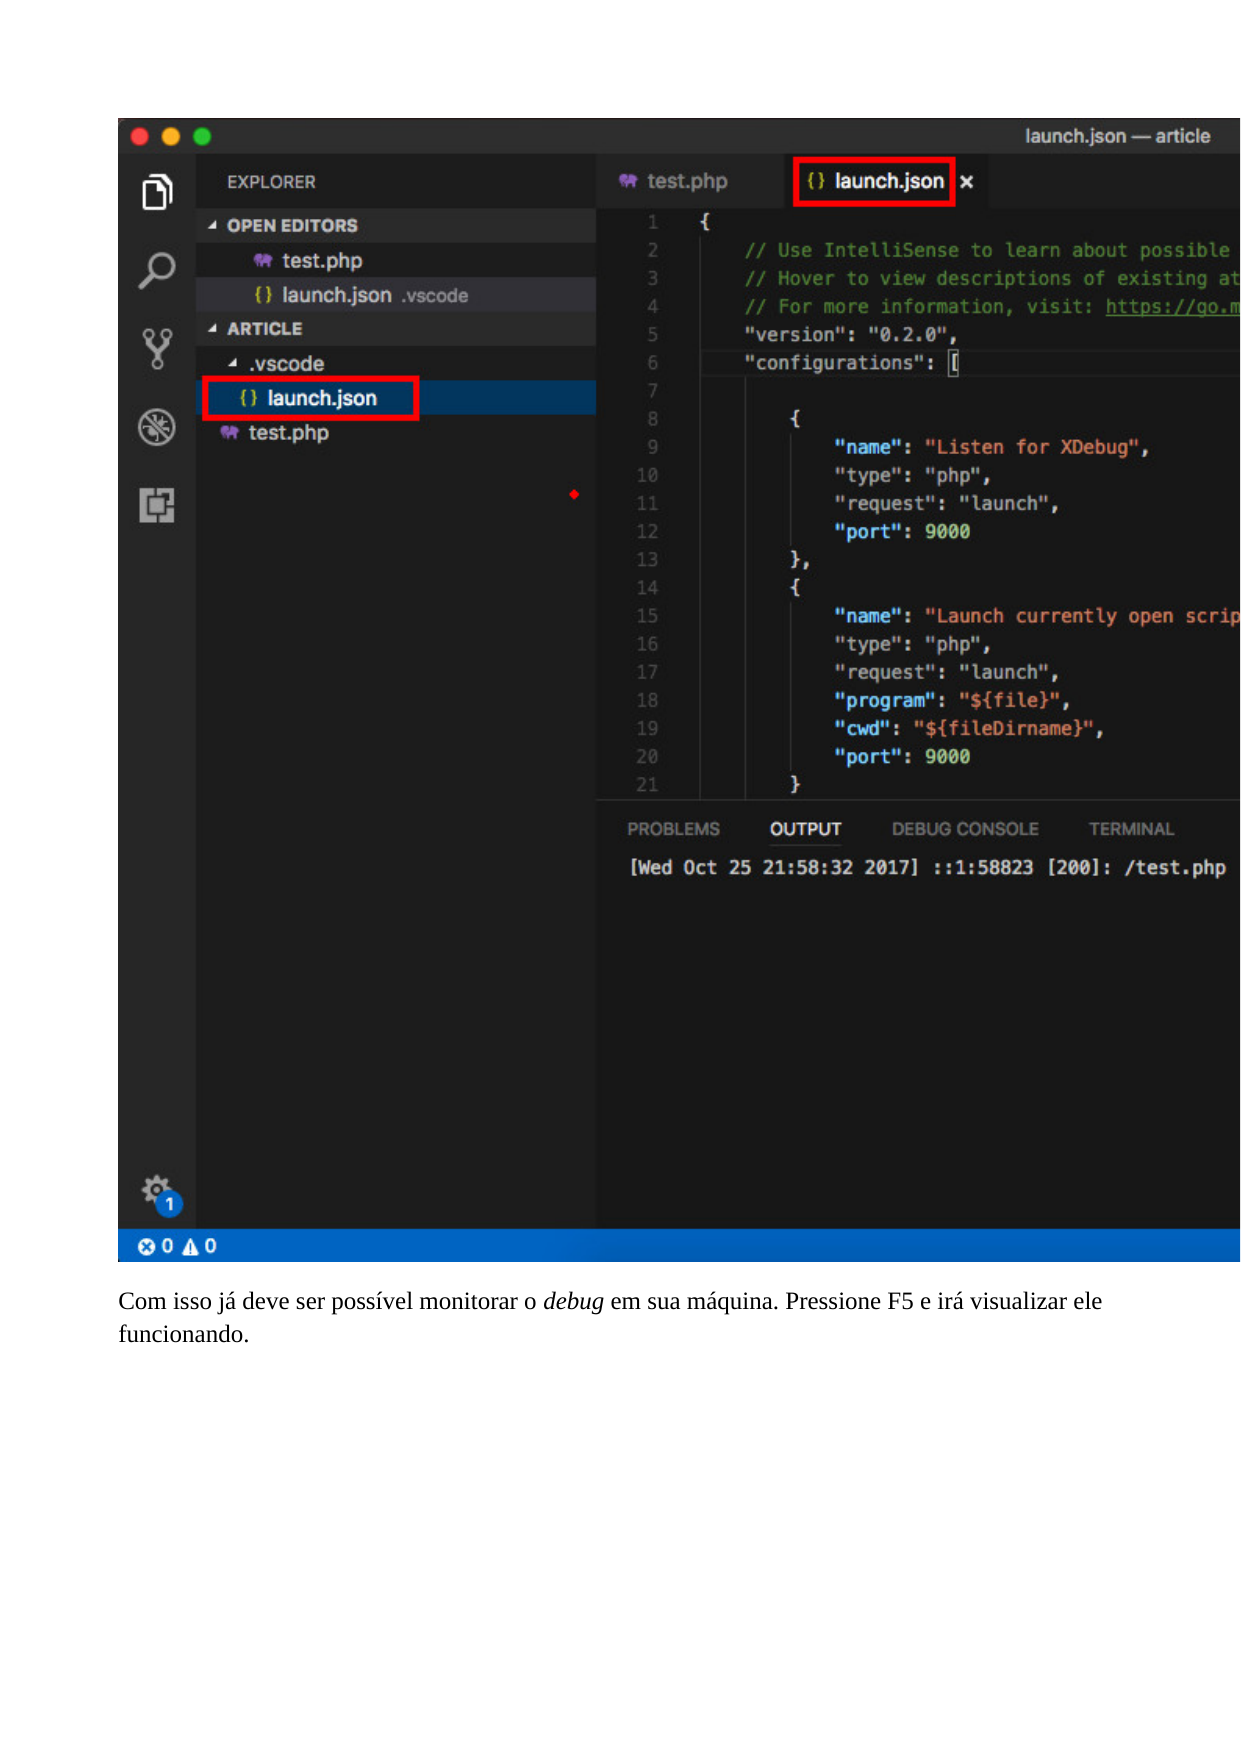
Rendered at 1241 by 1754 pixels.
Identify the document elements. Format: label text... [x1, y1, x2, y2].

picture [118, 118, 1241, 1262]
text Com isso já deve ser possível monitorar o debug em sua máquina. Pressione F5 e irá visualizar ele funcionando. [118, 1286, 1122, 1348]
